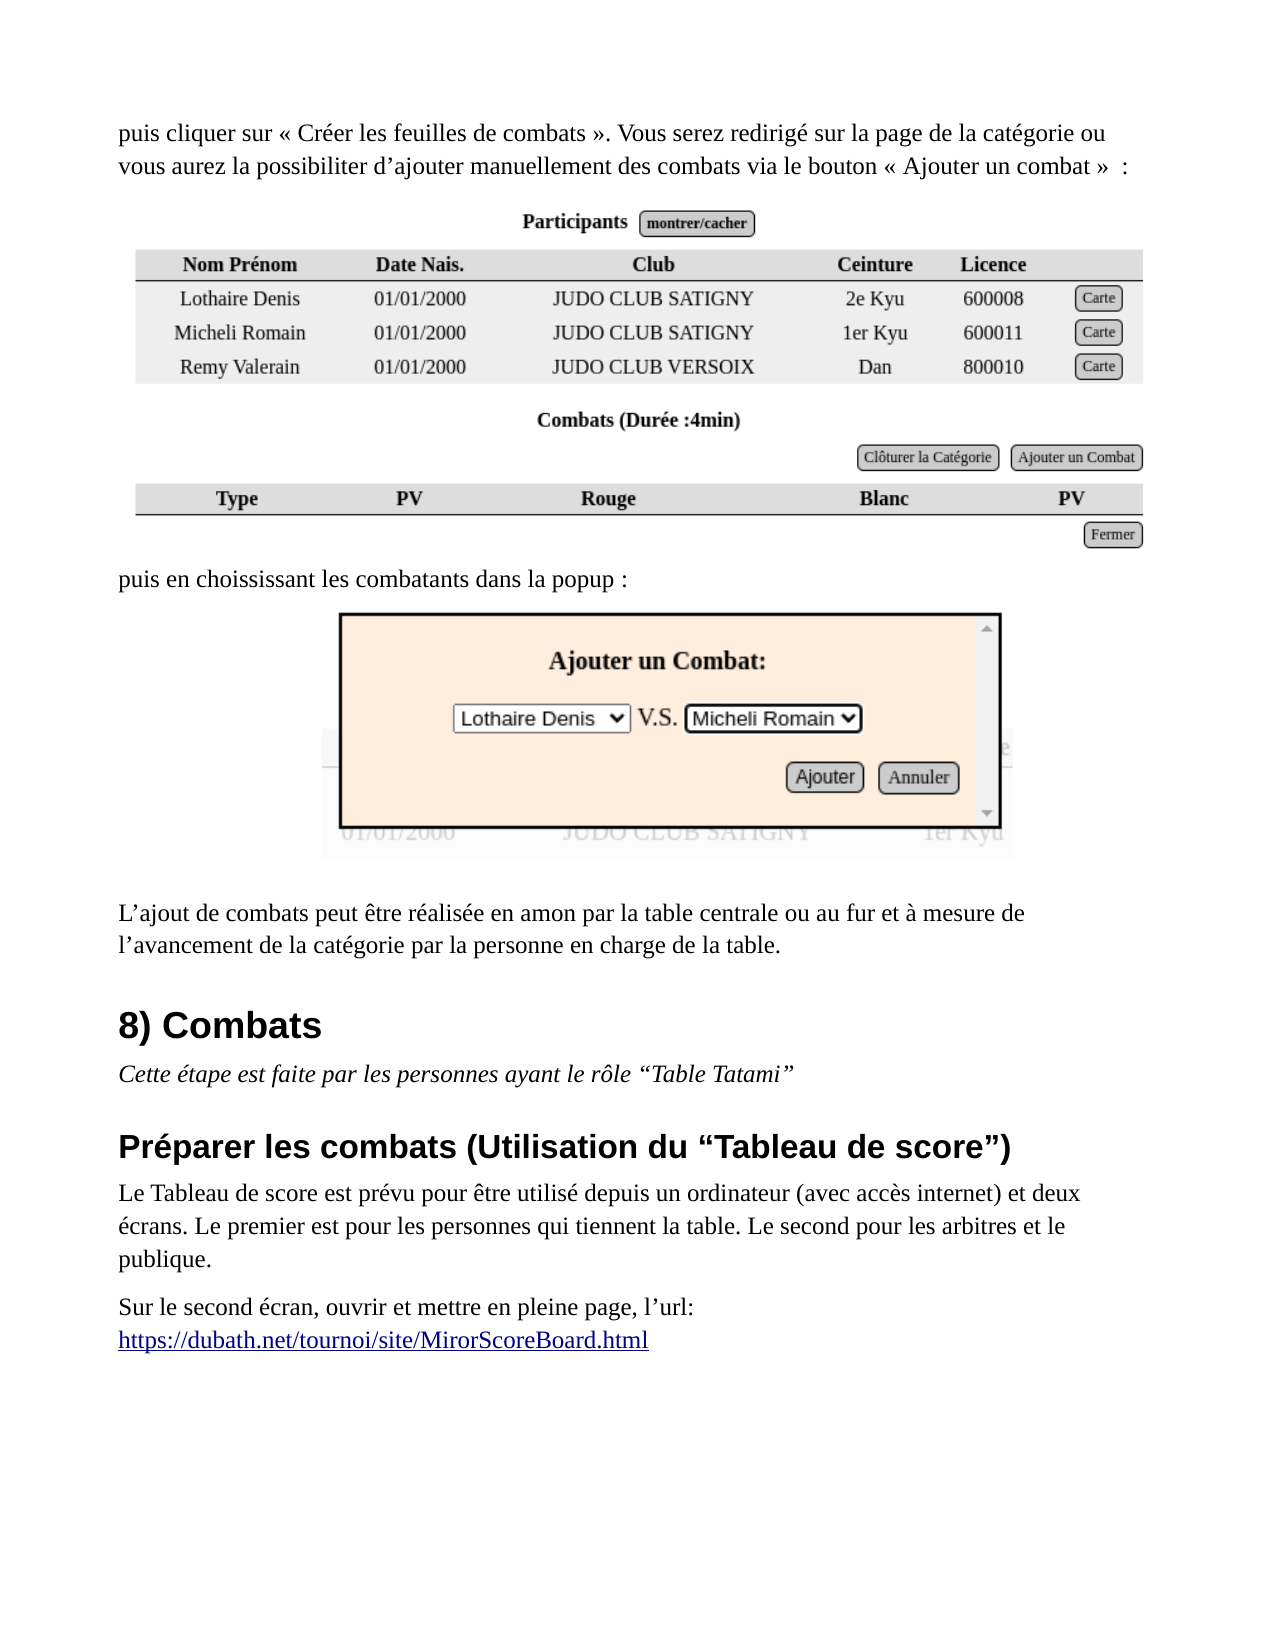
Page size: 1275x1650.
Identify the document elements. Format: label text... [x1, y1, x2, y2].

picture [322, 599, 1013, 859]
text Cette étape est faite par les personnes ayant le rôle “Table Tatami” [118, 1059, 1157, 1088]
subtitle 8) Combats [118, 1003, 1157, 1046]
subtitle Préparer les combats (Utilisation du “Tableau de score”) [118, 1127, 1157, 1166]
picture [118, 198, 1157, 560]
text L’ajout de combats peut être réalisée en amon par la table centrale ou au fur et à mesure de l’avancement de la catégorie par la personne en charge de la table. [118, 898, 1157, 959]
text puis en choississant les combatants dans la popup : [118, 560, 1157, 593]
text puis cliquer sur « Créer les feuilles de combats ». Vous serez redirigé sur la page de la catégorie ou vous aurez la possibiliter d’ajouter manuellement des combats via le bouton « Ajouter un combat » : [118, 118, 1157, 180]
text Le Tableau de score est prévu pour être utilisé depuis un ordinateur (avec accès internet) et deux écrans. Le premier est pour les personnes qui tiennent la table. Le second pour les arbitres et le publique. [118, 1178, 1157, 1273]
text Sur le second écran, ouvrir et mettre en pleine page, l’url: https://dubath.net/tournoi/site/MirorScoreBoard.html [118, 1292, 1157, 1354]
